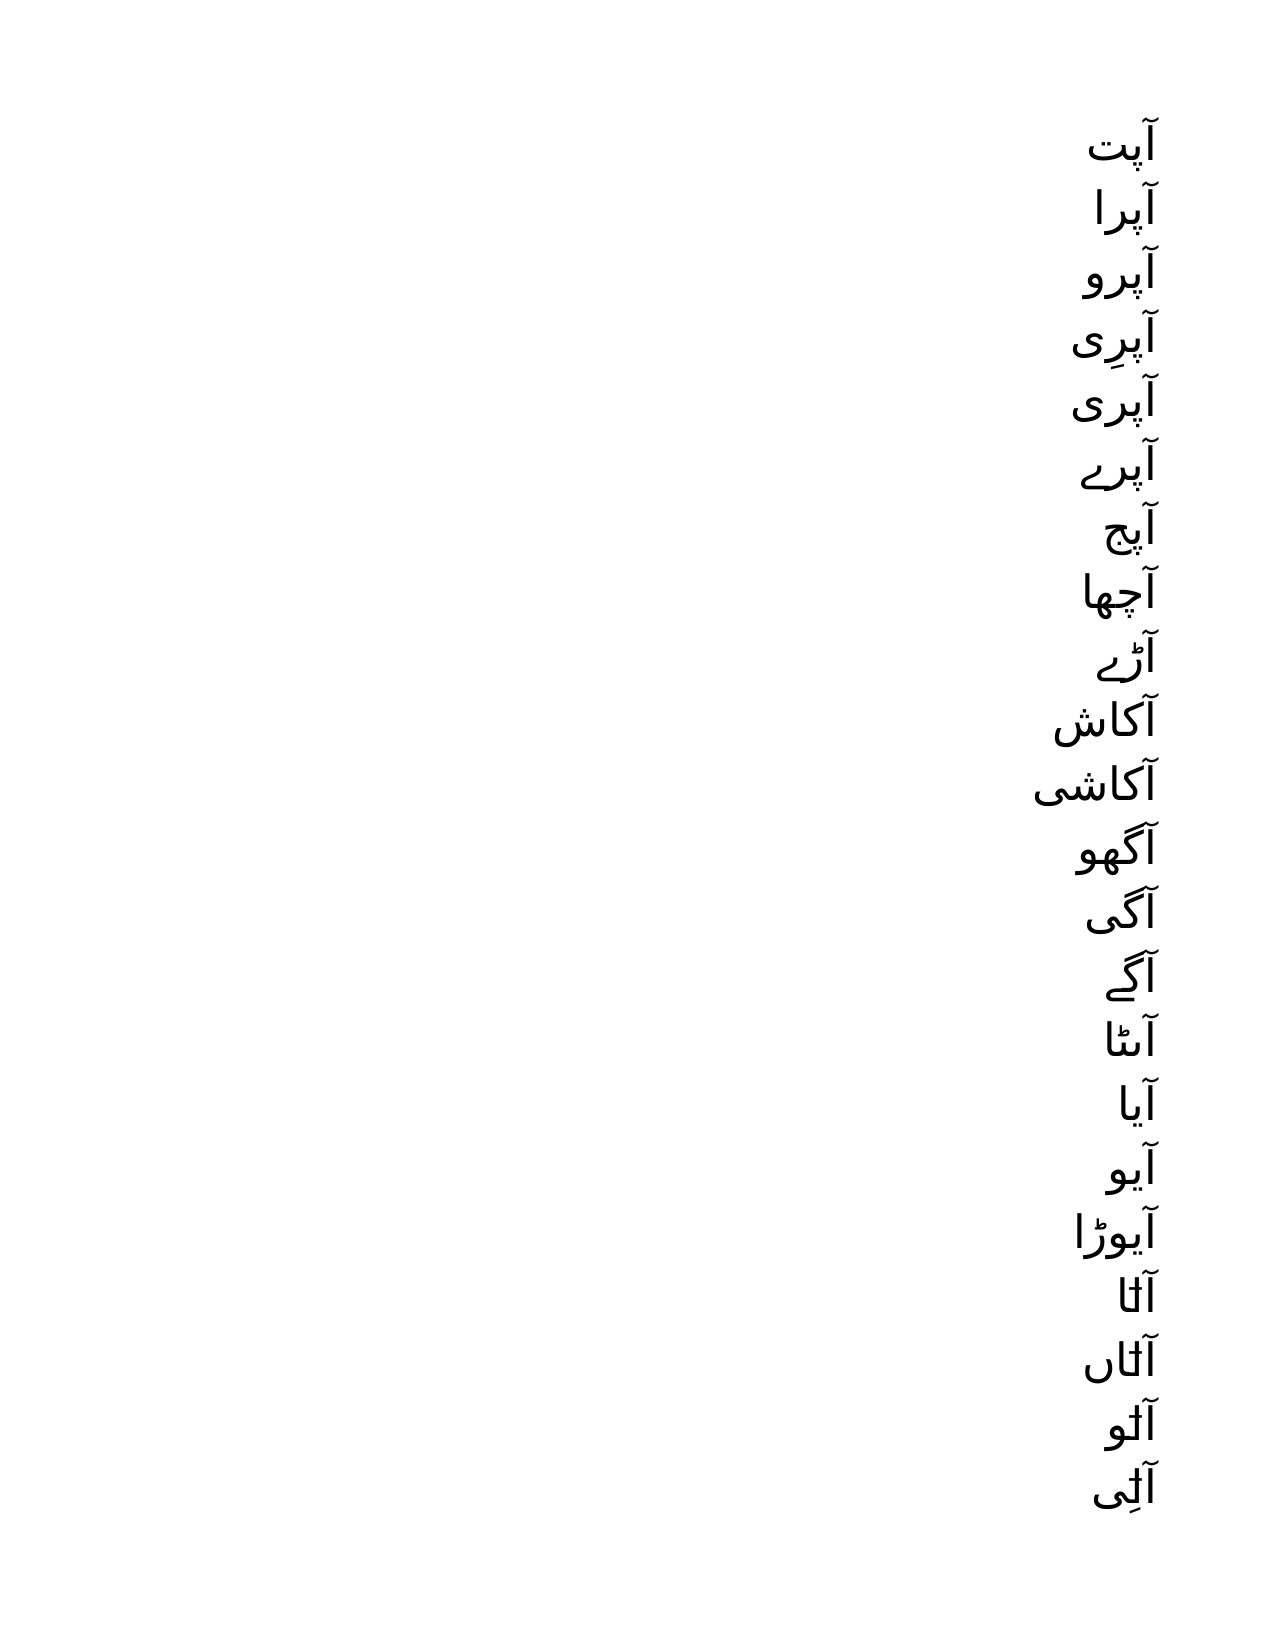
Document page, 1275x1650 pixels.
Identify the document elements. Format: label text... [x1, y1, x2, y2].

text آڑے [118, 630, 1157, 683]
text آیوڑا [118, 1205, 1157, 1259]
text آںٹا [118, 1013, 1157, 1067]
text آݪو [118, 1397, 1157, 1451]
text آݪاں [118, 1333, 1157, 1387]
text آݪا [118, 1269, 1157, 1323]
text آگے [118, 949, 1157, 1003]
text آیا [118, 1077, 1157, 1131]
text آکاش [118, 694, 1157, 747]
text آپرا [118, 182, 1157, 235]
text آپری [118, 374, 1157, 427]
text آپ﻿ج [118, 502, 1157, 555]
text آپرو [118, 246, 1157, 299]
text آپرِی [118, 310, 1157, 363]
text آگی [118, 886, 1157, 939]
text آگھو [118, 822, 1157, 875]
text آپرے [118, 438, 1157, 491]
text آݪِی [118, 1461, 1157, 1514]
text آیو [118, 1141, 1157, 1195]
text آپت [118, 118, 1157, 171]
text آکاشی [118, 758, 1157, 811]
text آچھا [118, 566, 1157, 619]
